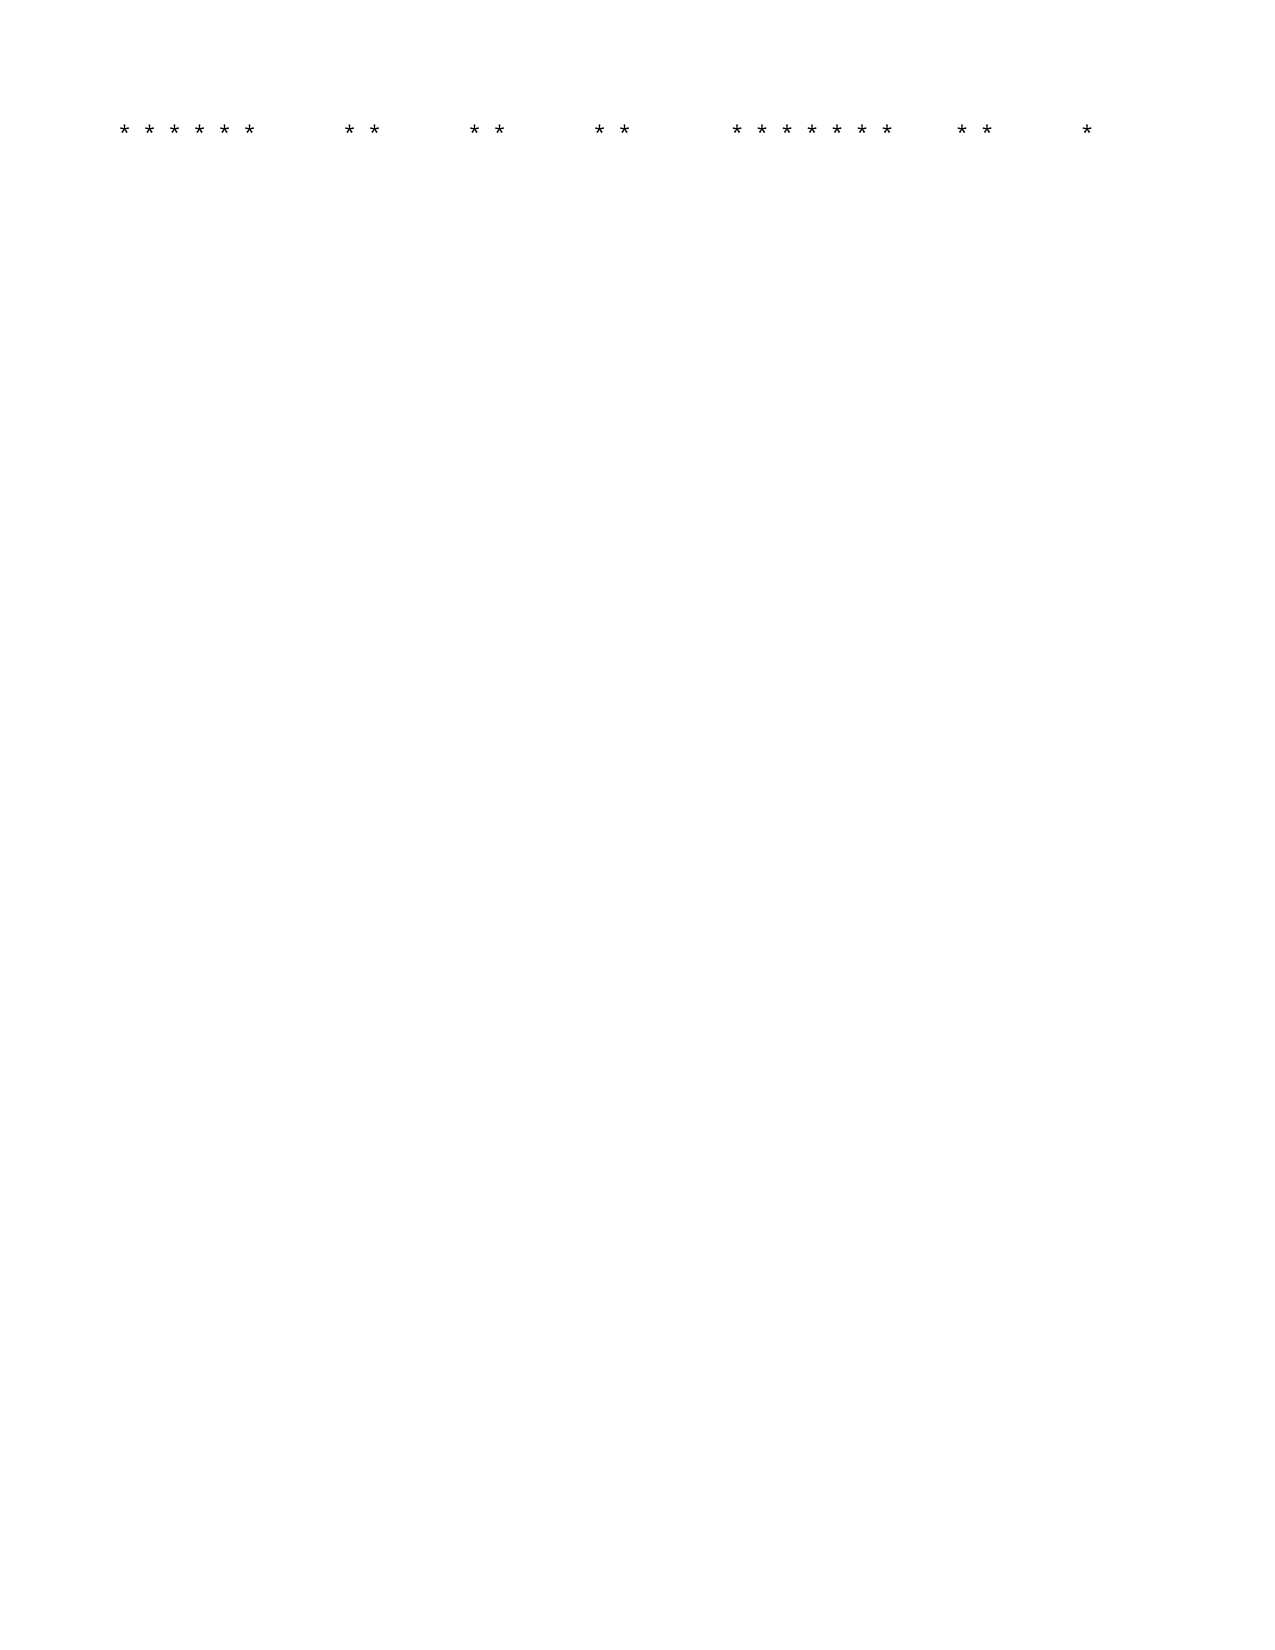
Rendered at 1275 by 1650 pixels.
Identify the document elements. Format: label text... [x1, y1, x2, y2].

text * * * * * * * * * * * * * * * * * * * * * * [118, 118, 1157, 147]
